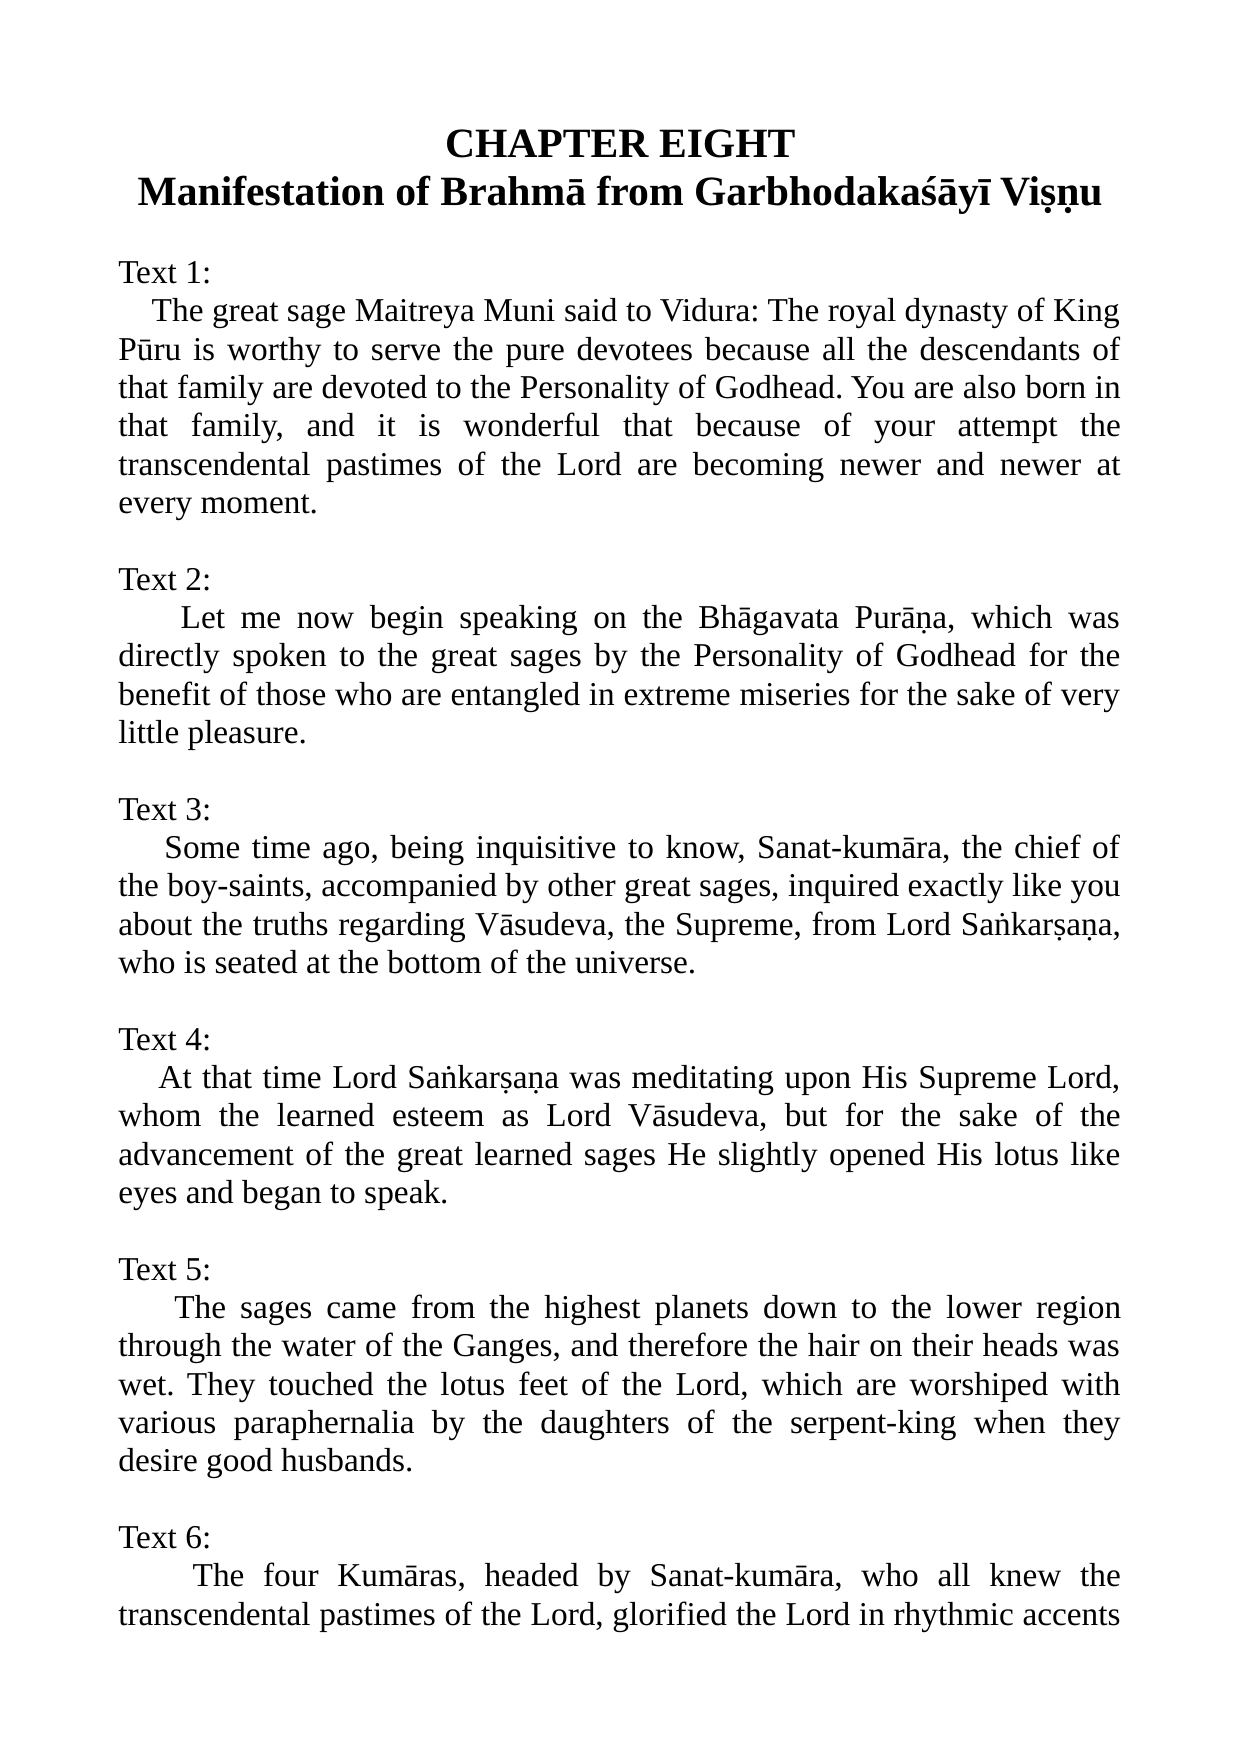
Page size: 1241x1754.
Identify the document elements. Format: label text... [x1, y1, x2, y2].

text Some time ago, being inquisitive to know, Sanat-kumāra, the chief of the boy-saints, accompanied by other great sages, inquired exactly like you about the truths regarding Vāsudeva, the Supreme, from Lord Saṅkarṣaṇa, who is seated at the bottom of the universe. [118, 827, 1122, 981]
text Text 1: [118, 252, 1122, 291]
text Text 3: [118, 789, 1122, 827]
text Text 4: [118, 1019, 1122, 1057]
text The sages came from the highest planets down to the lower region through the water of the Ganges, and therefore the hair on their heads was wet. They touched the lotus feet of the Lord, which are worshiped with various paraphernalia by the daughters of the serpent-king when they desire good husbands. [118, 1287, 1122, 1479]
text The four Kumāras, headed by Sanat-kumāra, who all knew the transcendental pastimes of the Lord, glorified the Lord in rhythmic accents [118, 1556, 1122, 1632]
text At that time Lord Saṅkarṣaṇa was meditating upon His Supreme Lord, whom the learned esteem as Lord Vāsudeva, but for the sake of the advancement of the great learned sages He slightly opened His lotus like eyes and began to speak. [118, 1057, 1122, 1211]
text Let me now begin speaking on the Bhāgavata Purāṇa, which was directly spoken to the great sages by the Personality of Godhead for the benefit of those who are entangled in extreme miseries for the sake of very little pleasure. [118, 597, 1122, 751]
text Text 5: [118, 1249, 1122, 1287]
text CHAPTER EIGHT [118, 118, 1122, 166]
text Text 6: [118, 1517, 1122, 1556]
text The great sage Maitreya Muni said to Vidura: The royal dynasty of King Pūru is worthy to serve the pure devotees because all the descendants of that family are devoted to the Personality of Godhead. You are also born in that family, and it is wonderful that because of your attempt the transcendental pastimes of the Lord are becoming newer and newer at every moment. [118, 291, 1122, 521]
text Text 2: [118, 559, 1122, 597]
text Manifestation of Brahmā from Garbhodakaśāyī Viṣṇu [118, 166, 1122, 214]
